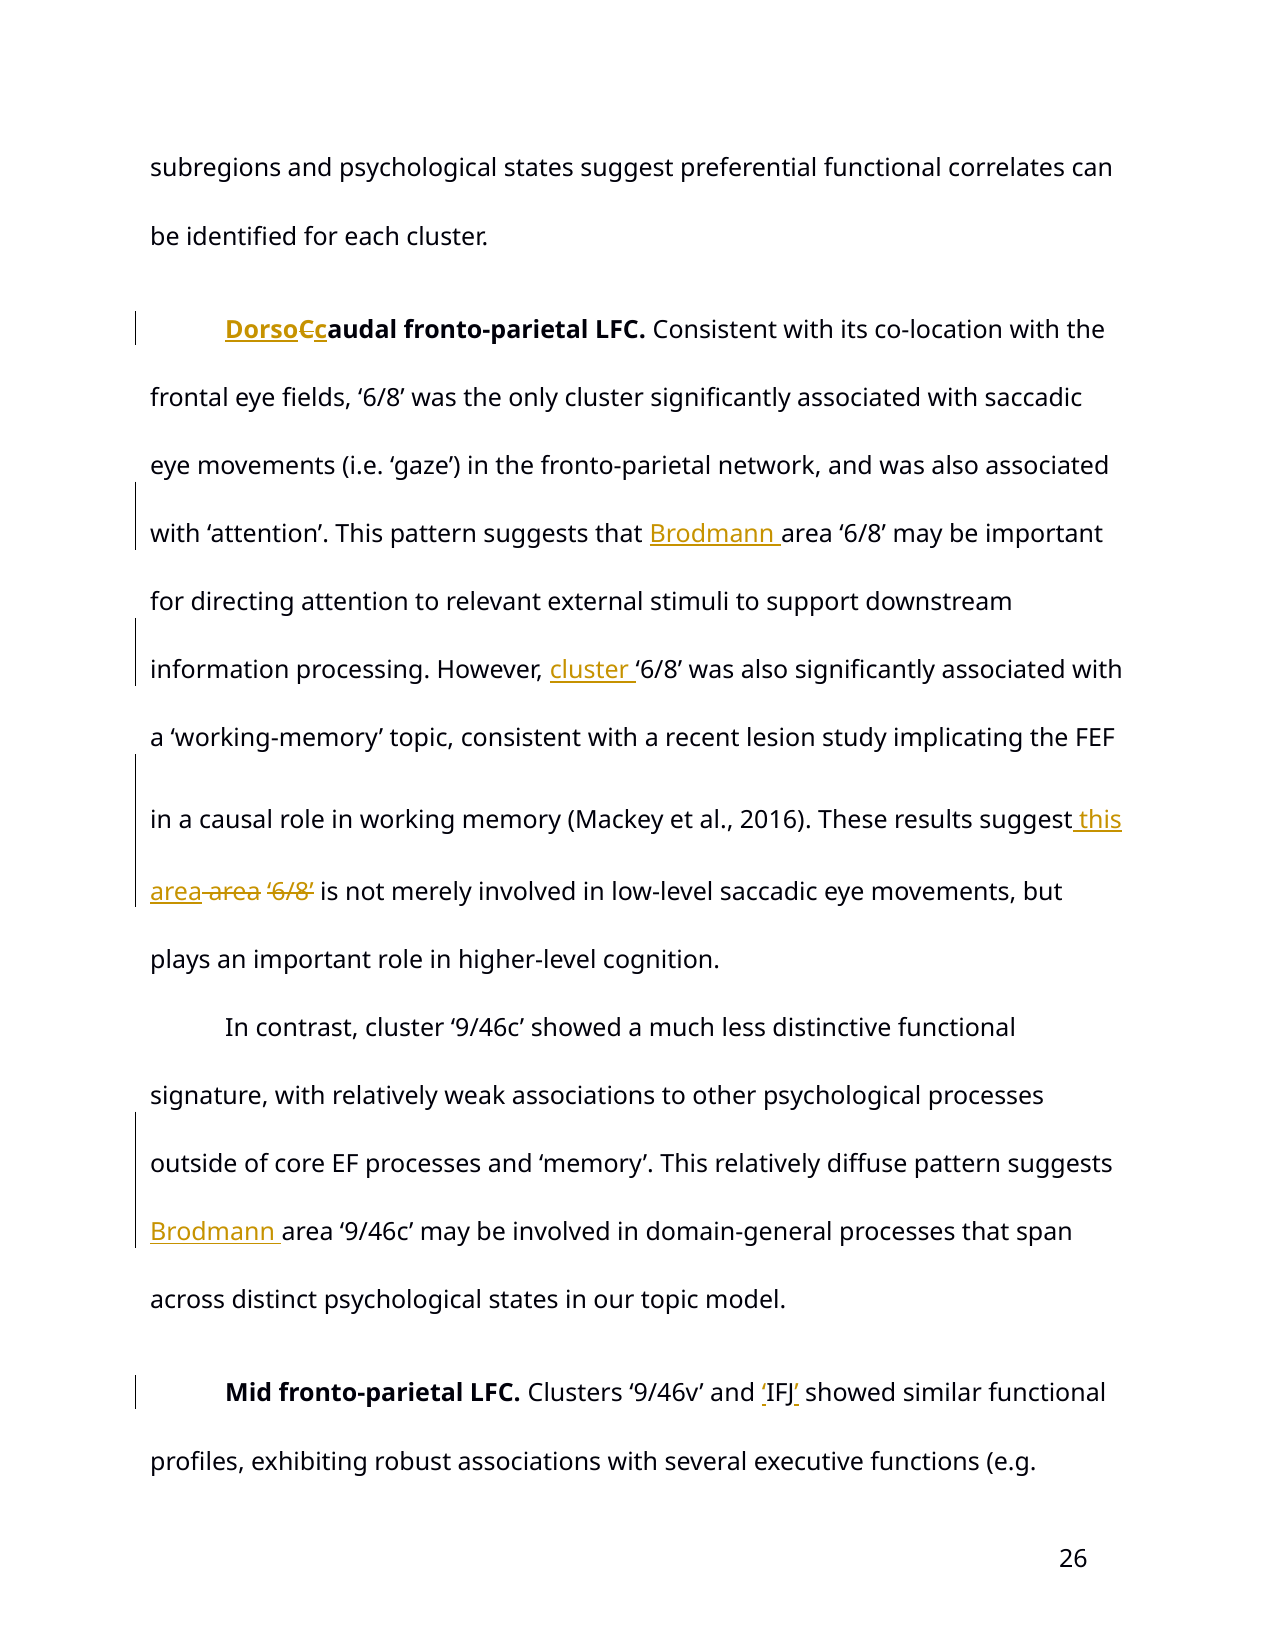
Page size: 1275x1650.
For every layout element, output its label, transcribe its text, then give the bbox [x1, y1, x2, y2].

text subregions and psychological states suggest preferential functional correlates can be identified for each cluster. [150, 150, 1125, 252]
text In contrast, cluster ‘9/46c’ showed a much less distinctive functional signature, with relatively weak associations to other psychological processes outside of core EF processes and ‘memory’. This relatively diffuse pattern suggests Brodmann area ‘9/46c’ may be involved in domain-general processes that span across distinct psychological states in our topic model. [150, 1009, 1125, 1316]
text Mid fronto-parietal LFC. Clusters ‘9/46v’ and ‘IFJ’ showed similar functional profiles, exhibiting robust associations with several executive functions (e.g. [150, 1375, 1125, 1477]
text Dorsocaudal fronto-parietal LFC. Consistent with its co-location with the frontal eye fields, ‘6/8’ was the only cluster significantly associated with saccadic eye movements (i.e. ‘gaze’) in the fronto-parietal network, and was also associated with ‘attention’. This pattern suggests that Brodmann area ‘6/8’ may be important for directing attention to relevant external stimuli to support downstream information processing. However, cluster ‘6/8’ was also significantly associated with a ‘working-memory’ topic, consistent with a recent lesion study implicating the FEF in a causal role in working memory (Mackey et al., 2016). These results suggest this area is not merely involved in low-level saccadic eye movements, but plays an important role in higher-level cognition. [150, 311, 1125, 975]
